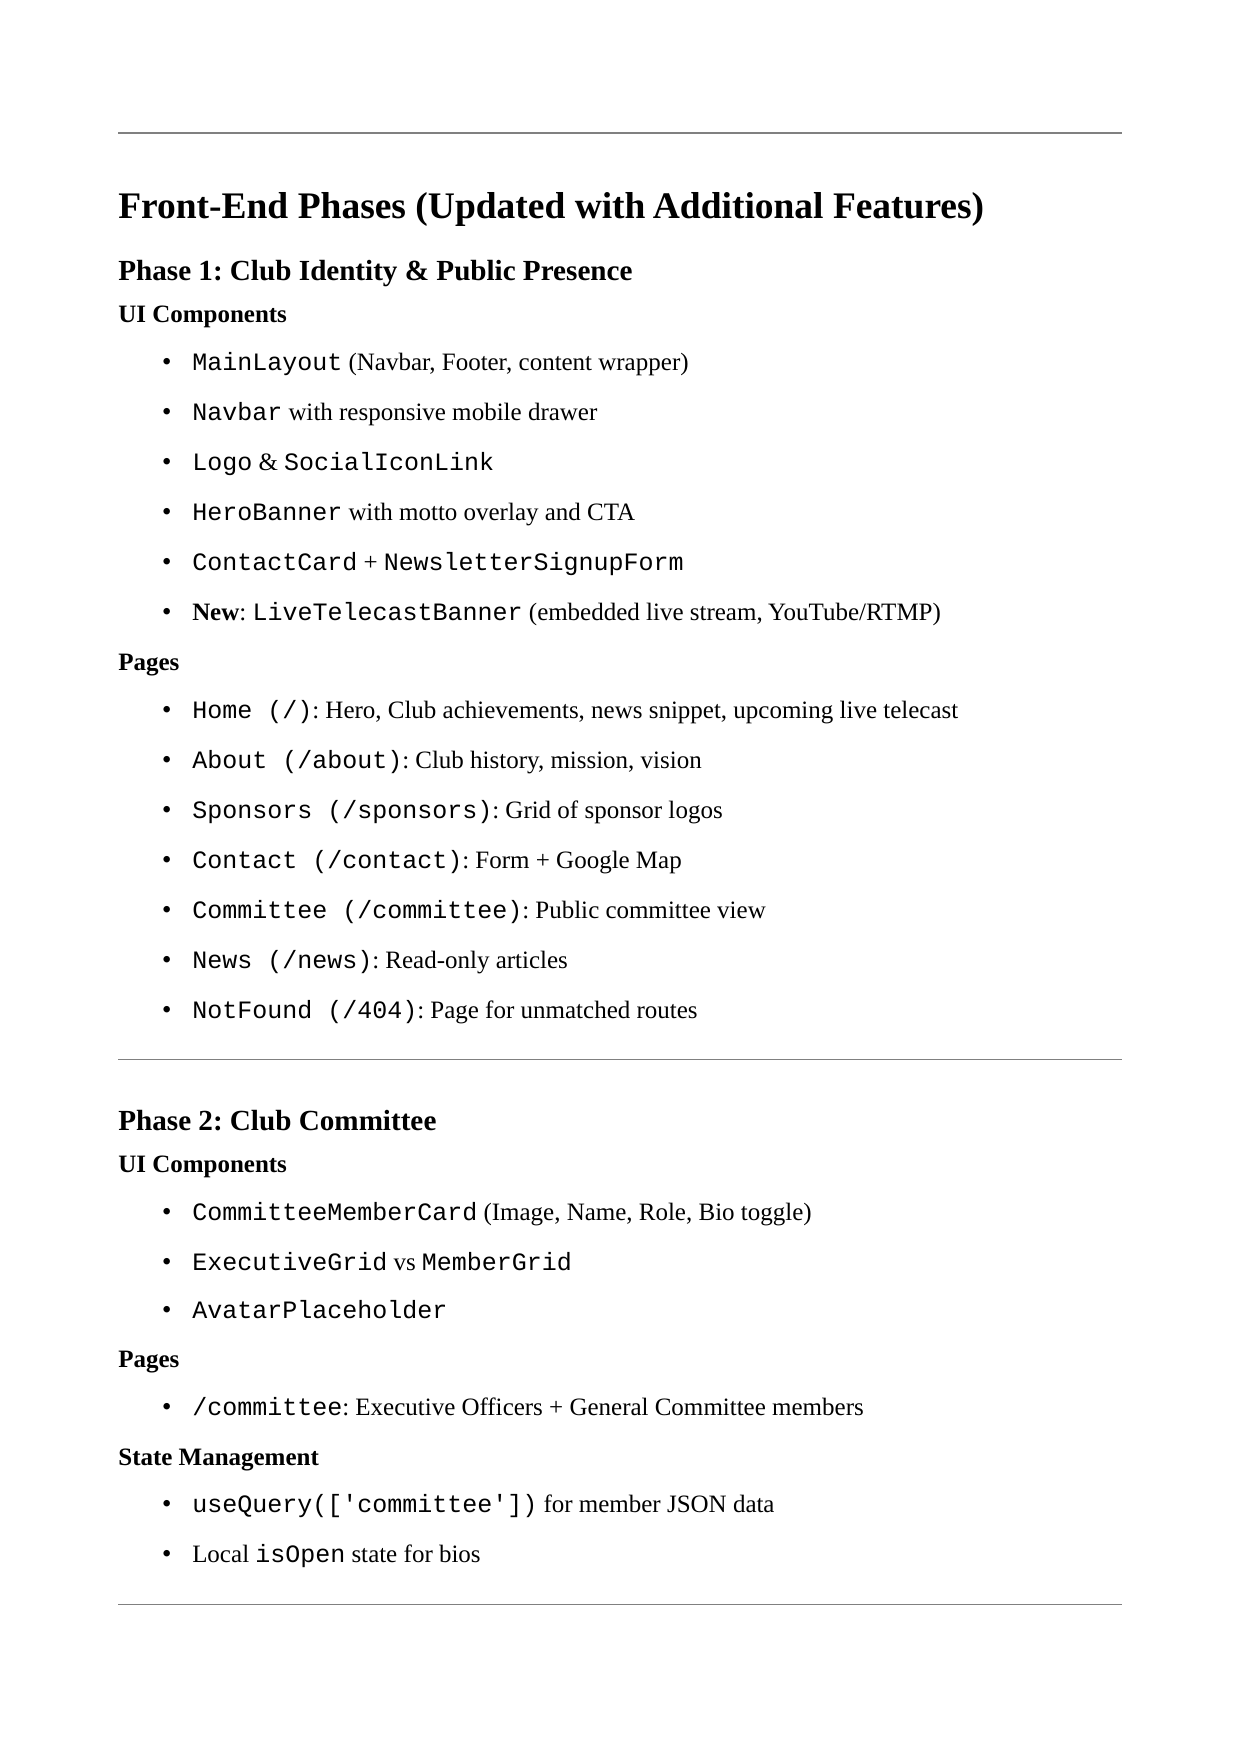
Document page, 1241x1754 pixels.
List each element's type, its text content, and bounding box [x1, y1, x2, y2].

subtitle Front-End Phases (Updated with Additional Features) [118, 183, 1122, 226]
subtitle Phase 1: Club Identity & Public Presence [118, 253, 1122, 287]
list ExecutiveGrid vs MemberGrid [162, 1247, 1122, 1278]
list useQuery(['committee']) for member JSON data [162, 1489, 1122, 1520]
list Contact (/contact): Form + Google Map [162, 845, 1122, 876]
list Logo & SocialIconLink [162, 447, 1122, 478]
list Local isOpen state for bios [162, 1539, 1122, 1570]
text UI Components [118, 1149, 1122, 1178]
text Pages [118, 647, 1122, 676]
text State Management [118, 1442, 1122, 1471]
list CommitteeMemberCard (Image, Name, Role, Bio toggle) [162, 1197, 1122, 1228]
list New: LiveTelecastBanner (embedded live stream, YouTube/RTMP) [162, 597, 1122, 628]
list HeroBanner with motto overlay and CTA [162, 497, 1122, 528]
list NotFound (/404): Page for unmatched routes [162, 995, 1122, 1026]
list Home (/): Hero, Club achievements, news snippet, upcoming live telecast [162, 695, 1122, 726]
list /committee: Executive Officers + General Committee members [162, 1392, 1122, 1423]
list AvatarPlaceholder [162, 1297, 1122, 1326]
list ContactCard + NewsletterSignupForm [162, 547, 1122, 578]
list Committee (/committee): Public committee view [162, 895, 1122, 926]
text Pages [118, 1344, 1122, 1373]
text UI Components [118, 299, 1122, 328]
list Sponsors (/sponsors): Grid of sponsor logos [162, 795, 1122, 826]
list News (/news): Read-only articles [162, 945, 1122, 976]
list Navbar with responsive mobile drawer [162, 397, 1122, 428]
subtitle Phase 2: Club Committee [118, 1103, 1122, 1137]
list MainLayout (Navbar, Footer, content wrapper) [162, 347, 1122, 378]
list About (/about): Club history, mission, vision [162, 745, 1122, 776]
